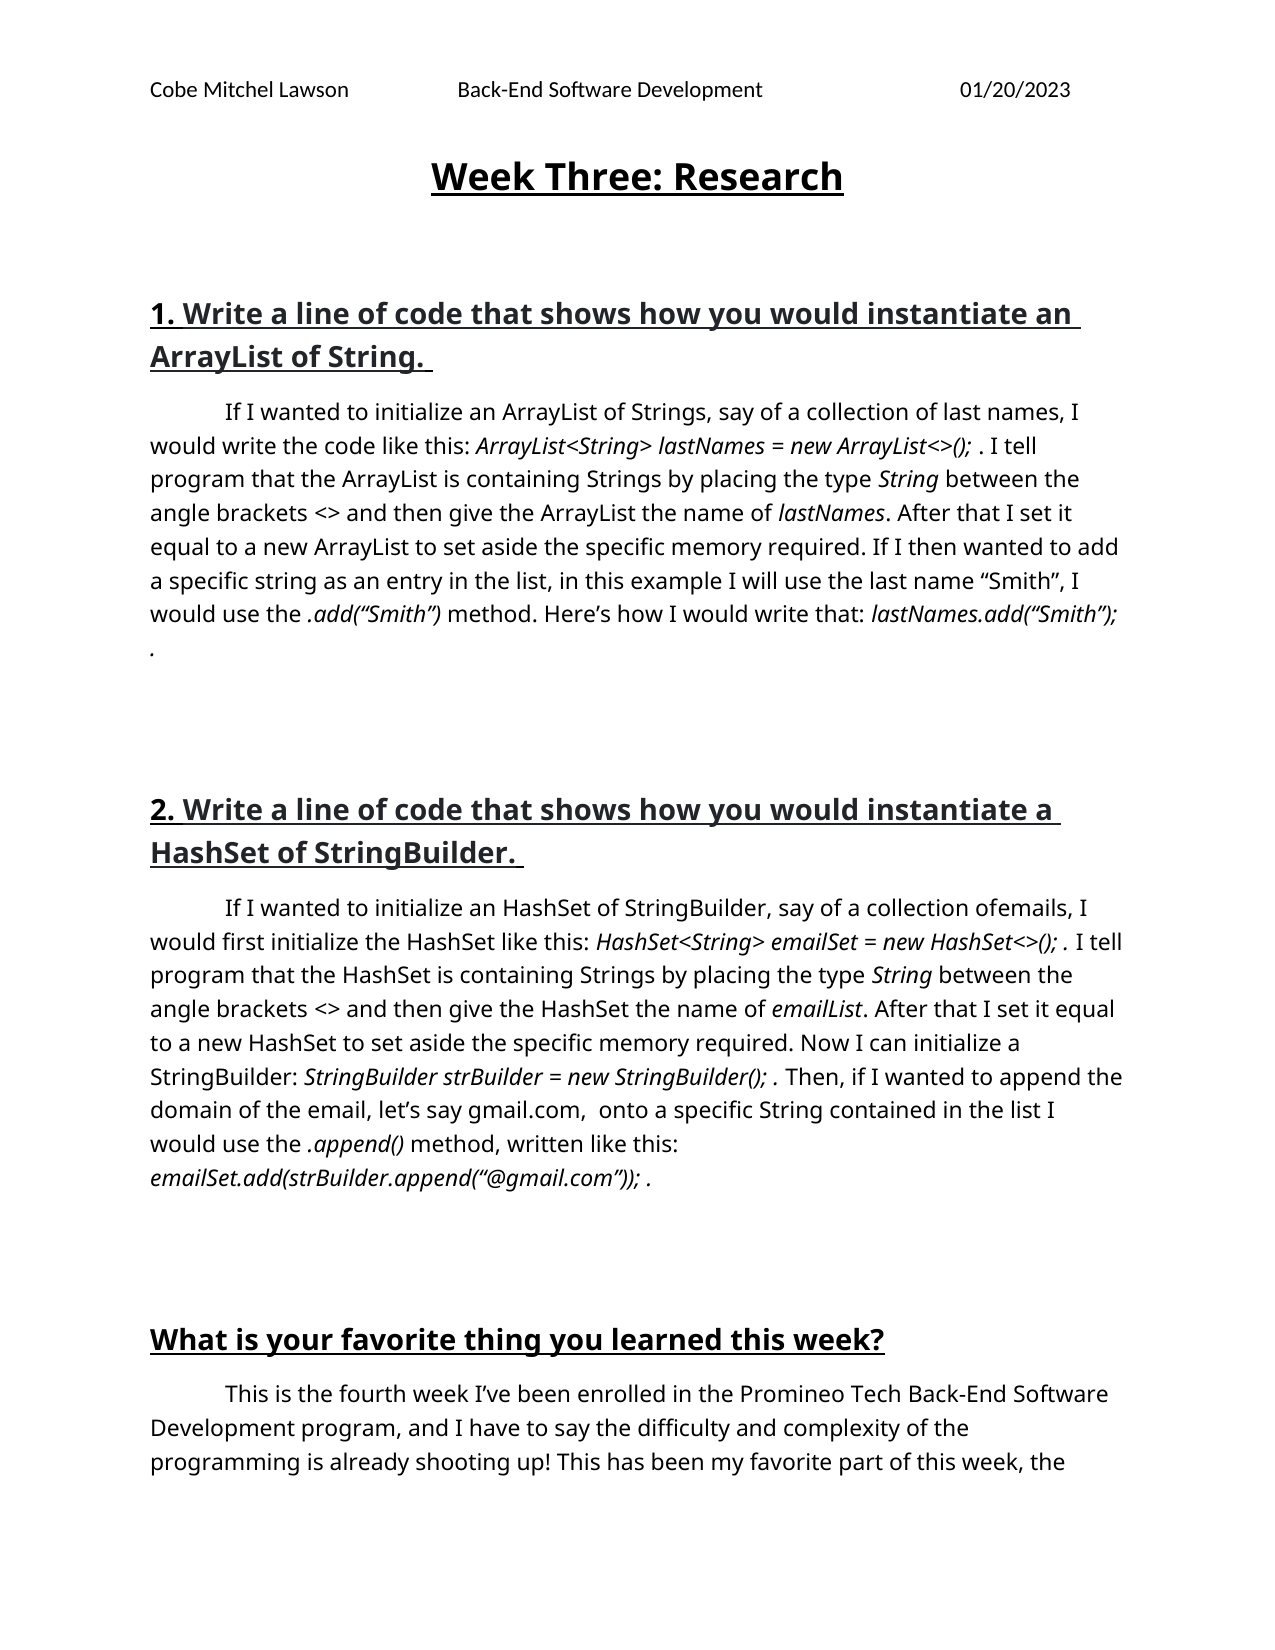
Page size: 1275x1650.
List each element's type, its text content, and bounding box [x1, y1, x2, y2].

text This is the fourth week I’ve been enrolled in the Promineo Tech Back-End Software Development program, and I have to say the difficulty and complexity of the programming is already shooting up! This has been my favorite part of this week, the [150, 1378, 1125, 1477]
text If I wanted to initialize an HashSet of StringBuilder, say of a collection ofemails, I would first initialize the HashSet like this: HashSet<String> emailSet = new HashSet<>(); . I tell program that the HashSet is containing Strings by placing the type String between the angle brackets <> and then give the HashSet the name of emailList. After that I set it equal to a new HashSet to set aside the specific memory required. Now I can initialize a StringBuilder: StringBuilder strBuilder = new StringBuilder(); . Then, if I wanted to append the domain of the email, let’s say gmail.com, onto a specific String contained in the list I would use the .append() method, written like this: emailSet.add(strBuilder.append(“@gmail.com”)); . [150, 892, 1125, 1193]
text 1. Write a line of code that shows how you would instantiate an ArrayList of String. [150, 293, 1125, 376]
text Week Three: Research [150, 150, 1125, 201]
text 2. Write a line of code that shows how you would instantiate a HashSet of StringBuilder. [150, 789, 1125, 872]
text If I wanted to initialize an ArrayList of Strings, say of a collection of last names, I would write the code like this: ArrayList<String> lastNames = new ArrayList<>(); . I tell program that the ArrayList is containing Strings by placing the type String between the angle brackets <> and then give the ArrayList the name of lastNames. After that I set it equal to a new ArrayList to set aside the specific memory required. If I then wanted to add a specific string as an entry in the list, in this example I will use the last name “Smith”, I would use the .add(“Smith”) method. Here’s how I would write that: lastNames.add(“Smith”); . [150, 396, 1125, 663]
text What is your favorite thing you learned this week? [150, 1319, 1125, 1359]
